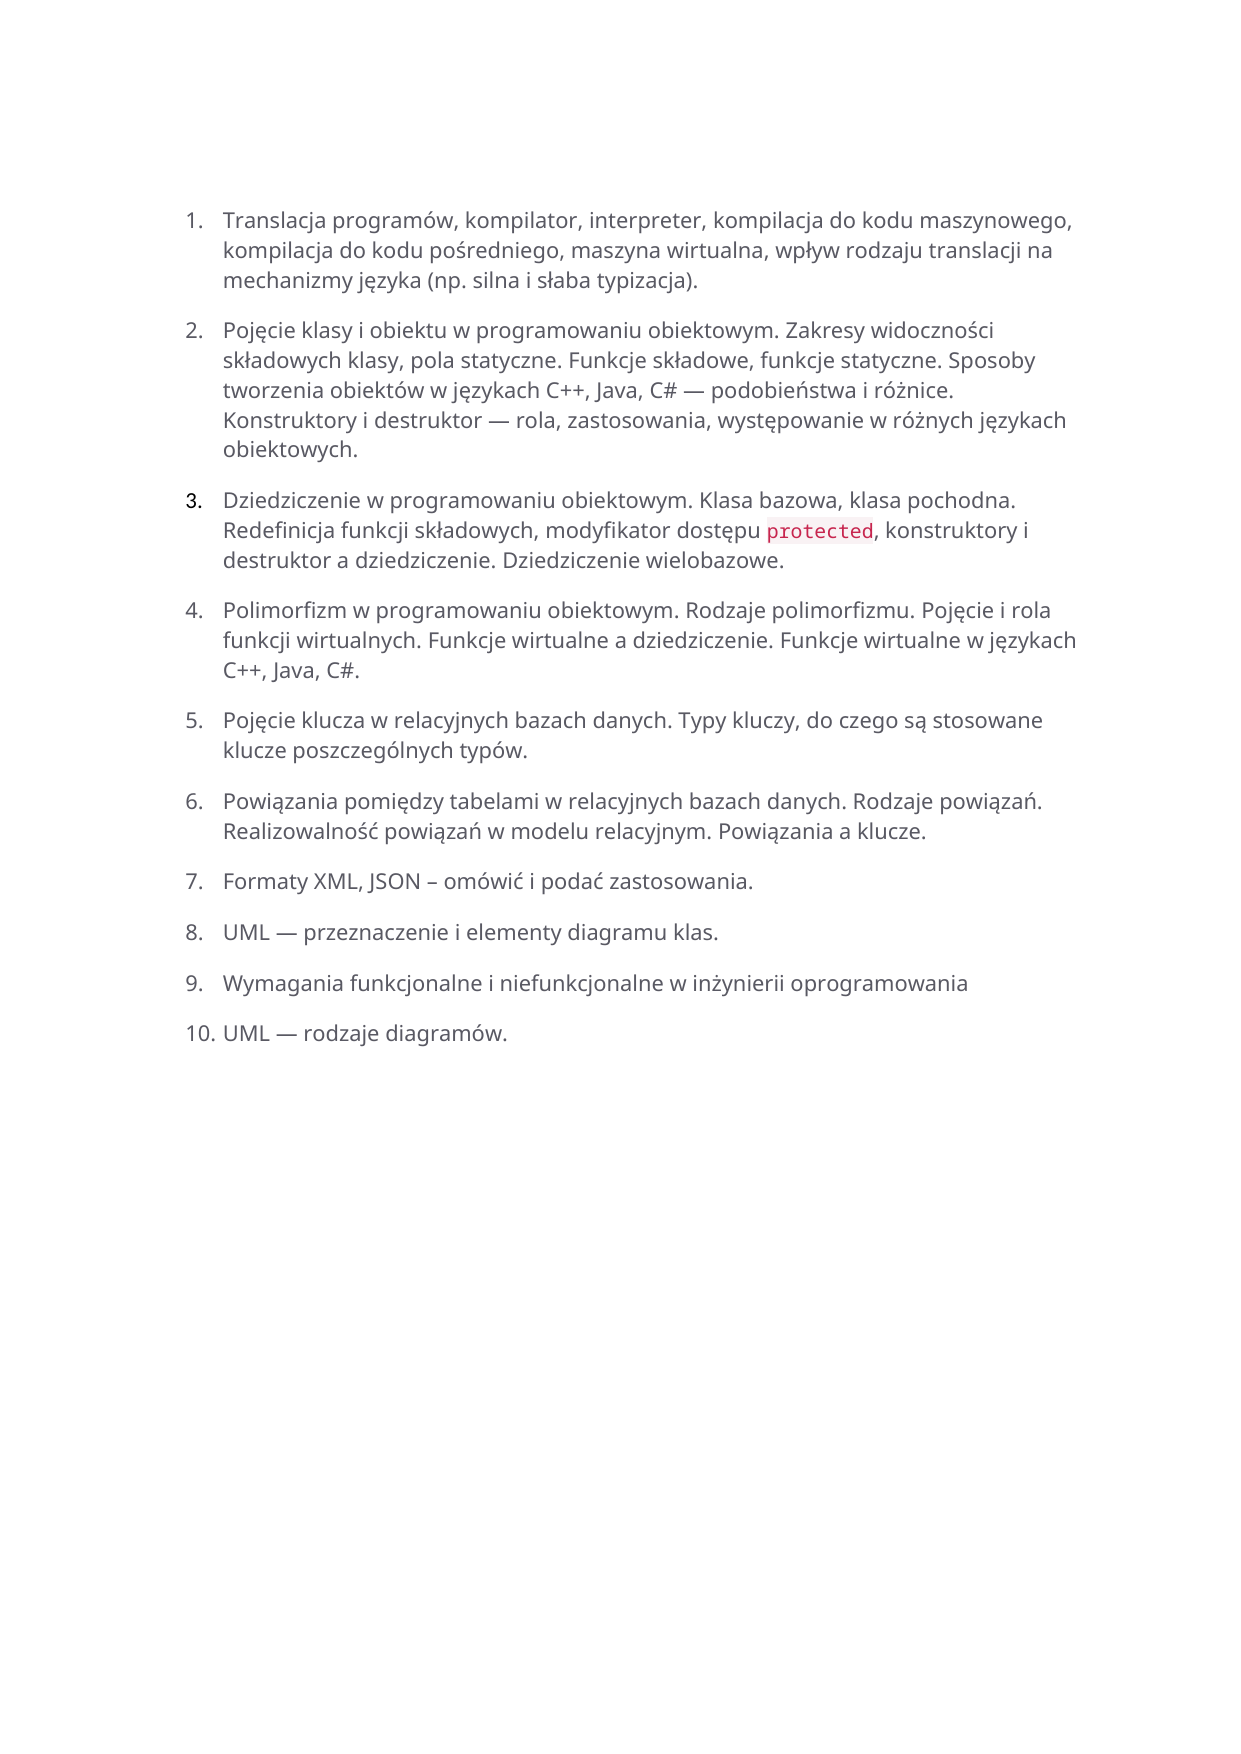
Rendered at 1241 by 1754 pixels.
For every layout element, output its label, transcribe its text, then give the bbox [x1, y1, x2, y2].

list Pojęcie klucza w relacyjnych bazach danych. Typy kluczy, do czego są stosowane klucze poszczególnych typów. [185, 706, 1093, 765]
list Polimorfizm w programowaniu obiektowym. Rodzaje polimorfizmu. Pojęcie i rola funkcji wirtualnych. Funkcje wirtualne a dziedziczenie. Funkcje wirtualne w językach C++, Java, C#. [185, 595, 1093, 685]
list UML — przeznaczenie i elementy diagramu klas. [185, 917, 1093, 947]
list Formaty XML, JSON – omówić i podać zastosowania. [185, 866, 1093, 896]
text ­­ [148, 1058, 1093, 1086]
list UML — rodzaje diagramów. [185, 1018, 1093, 1048]
list Translacja programów, kompilator, interpreter, kompilacja do kodu maszynowego, kompilacja do kodu pośredniego, maszyna wirtualna, wpływ rodzaju translacji na mechanizmy języka (np. silna i słaba typizacja). [185, 205, 1093, 294]
list Wymagania funkcjonalne i niefunkcjonalne w inżynierii oprogramowania [185, 968, 1093, 997]
list Pojęcie klasy i obiektu w programowaniu obiektowym. Zakresy widoczności składowych klasy, pola statyczne. Funkcje składowe, funkcje statyczne. Sposoby tworzenia obiektów w językach C++, Java, C# — podobieństwa i różnice. Konstruktory i destruktor — rola, zastosowania, występowanie w różnych językach obiektowych. [185, 315, 1093, 464]
list Dziedziczenie w programowaniu obiektowym. Klasa bazowa, klasa pochodna. Redefinicja funkcji składowych, modyfikator dostępu protected, konstruktory i destruktor a dziedziczenie. Dziedziczenie wielobazowe. [185, 485, 1093, 574]
list Powiązania pomiędzy tabelami w relacyjnych bazach danych. Rodzaje powiązań. Realizowalność powiązań w modelu relacyjnym. Powiązania a klucze. [185, 786, 1093, 846]
